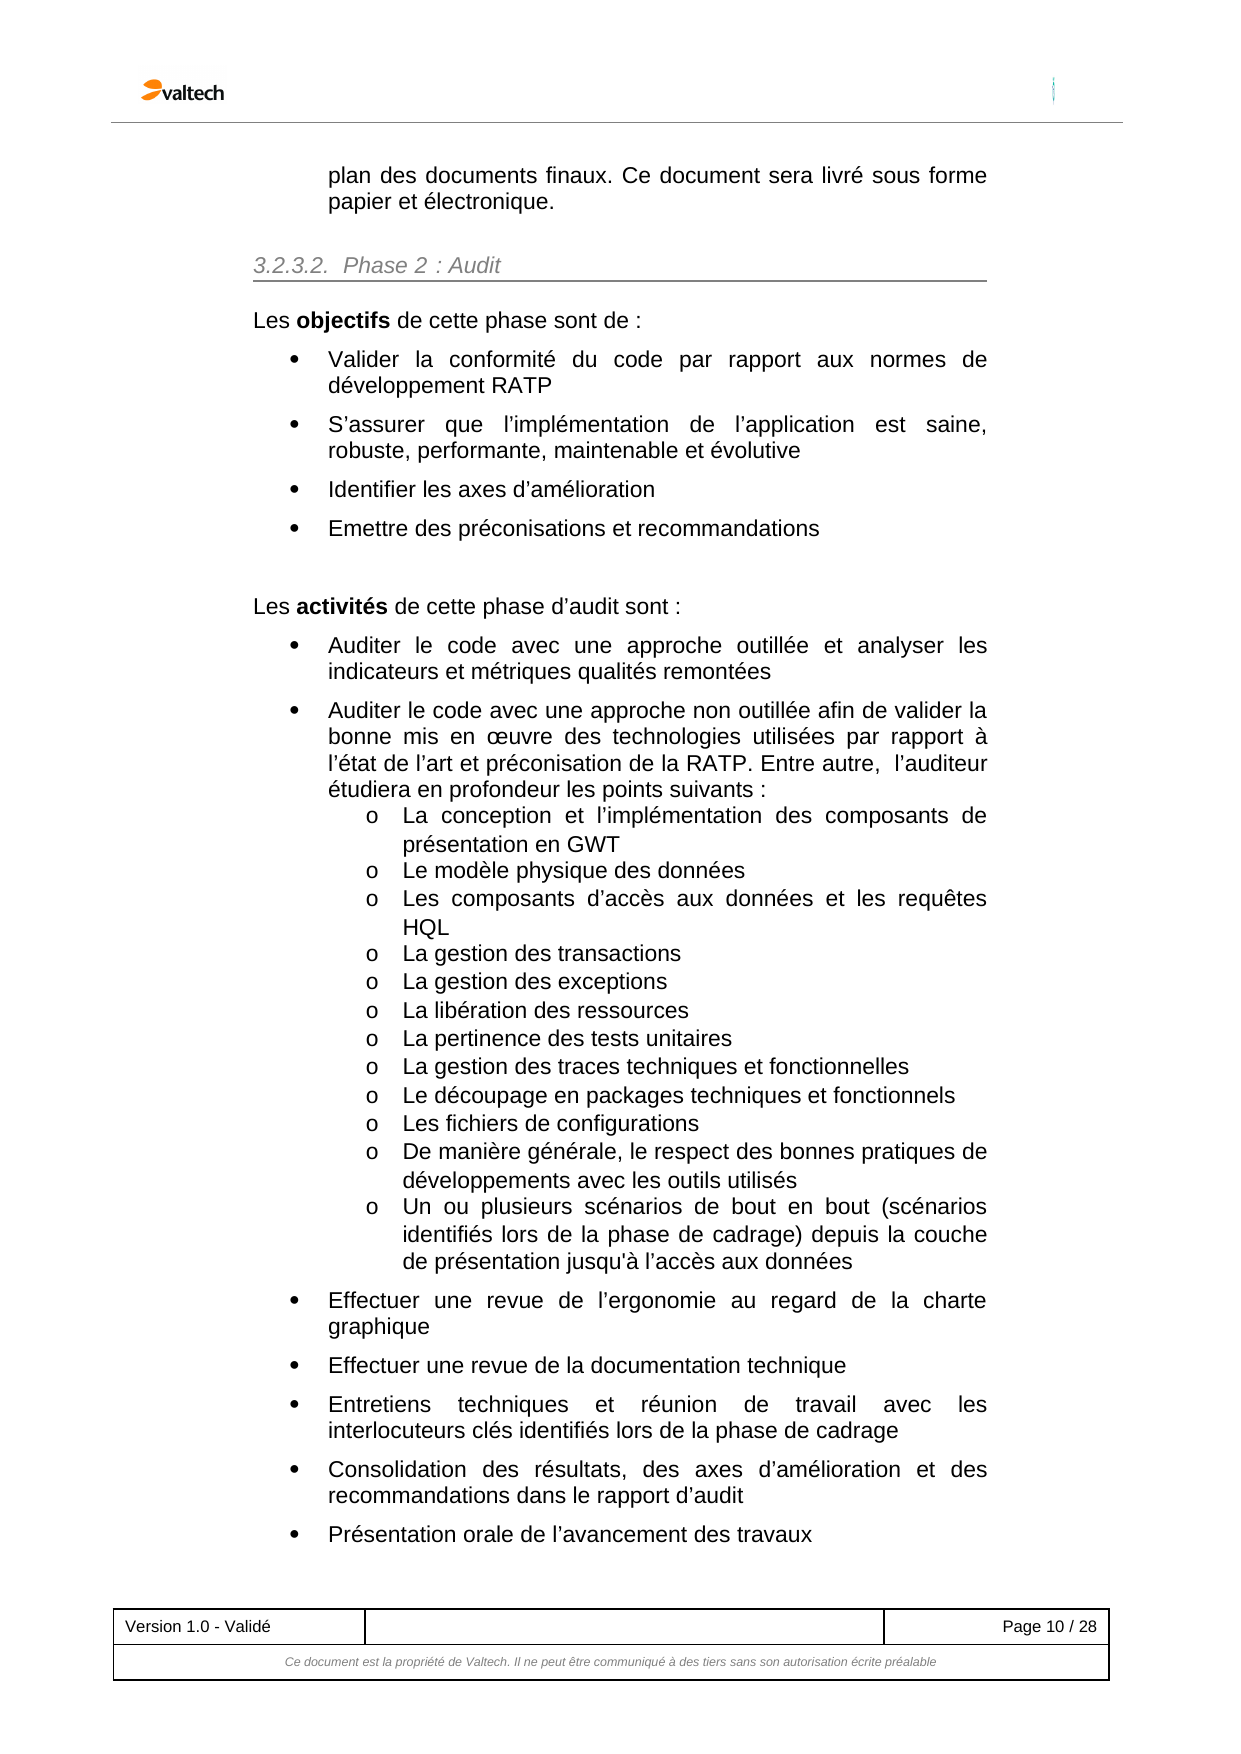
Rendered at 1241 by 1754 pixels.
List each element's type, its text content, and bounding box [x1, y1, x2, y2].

subtitle Phase 2 : Audit [253, 252, 987, 280]
picture [138, 65, 227, 104]
list Auditer le code avec une approche non outillée afin de valider la bonne mis en œuvre des technologies utilisées par rapport à l’état de l’art et préconisation de la RATP. Entre autre, l’auditeur étudiera en profondeur les points suivants : [290, 697, 987, 802]
list S’assurer que l’implémentation de l’application est saine, robuste, performante, maintenable et évolutive [290, 411, 987, 464]
list Identifier les axes d’amélioration [290, 476, 987, 503]
text Les objectifs de cette phase sont de : [253, 307, 987, 333]
list Présentation orale de l’avancement des travaux [290, 1521, 987, 1547]
list Effectuer une revue de l’ergonomie au regard de la charte graphique [290, 1287, 987, 1339]
list Les fichiers de configurations [365, 1110, 987, 1138]
list Le découpage en packages techniques et fonctionnels [365, 1082, 987, 1110]
list Les composants d’accès aux données et les requêtes HQL [365, 885, 987, 940]
list Effectuer une revue de la documentation technique [290, 1352, 987, 1378]
list plan des documents finaux. Ce document sera livré sous forme papier et électronique. [290, 162, 987, 214]
list La conception et l’implémentation des composants de présentation en GWT [365, 802, 987, 857]
list Entretiens techniques et réunion de travail avec les interlocuteurs clés identifiés lors de la phase de cadrage [290, 1391, 987, 1443]
list De manière générale, le respect des bonnes pratiques de développements avec les outils utilisés [365, 1138, 987, 1193]
list La gestion des traces techniques et fonctionnelles [365, 1053, 987, 1082]
list Le modèle physique des données [365, 857, 987, 885]
list La gestion des transactions [365, 940, 987, 968]
list Consolidation des résultats, des axes d’amélioration et des recommandations dans le rapport d’audit [290, 1456, 987, 1508]
list La libération des ressources [365, 997, 987, 1025]
list Un ou plusieurs scénarios de bout en bout (scénarios identifiés lors de la phase de cadrage) depuis la couche de présentation jusqu'à l’accès aux données [365, 1193, 987, 1274]
list Emettre des préconisations et recommandations [290, 515, 987, 541]
list Auditer le code avec une approche outillée et analyser les indicateurs et métriques qualités remontées [290, 632, 987, 684]
list Valider la conformité du code par rapport aux normes de développement RATP [290, 346, 987, 398]
list La gestion des exceptions [365, 968, 987, 997]
list La pertinence des tests unitaires [365, 1025, 987, 1053]
text Les activités de cette phase d’audit sont : [253, 593, 987, 619]
